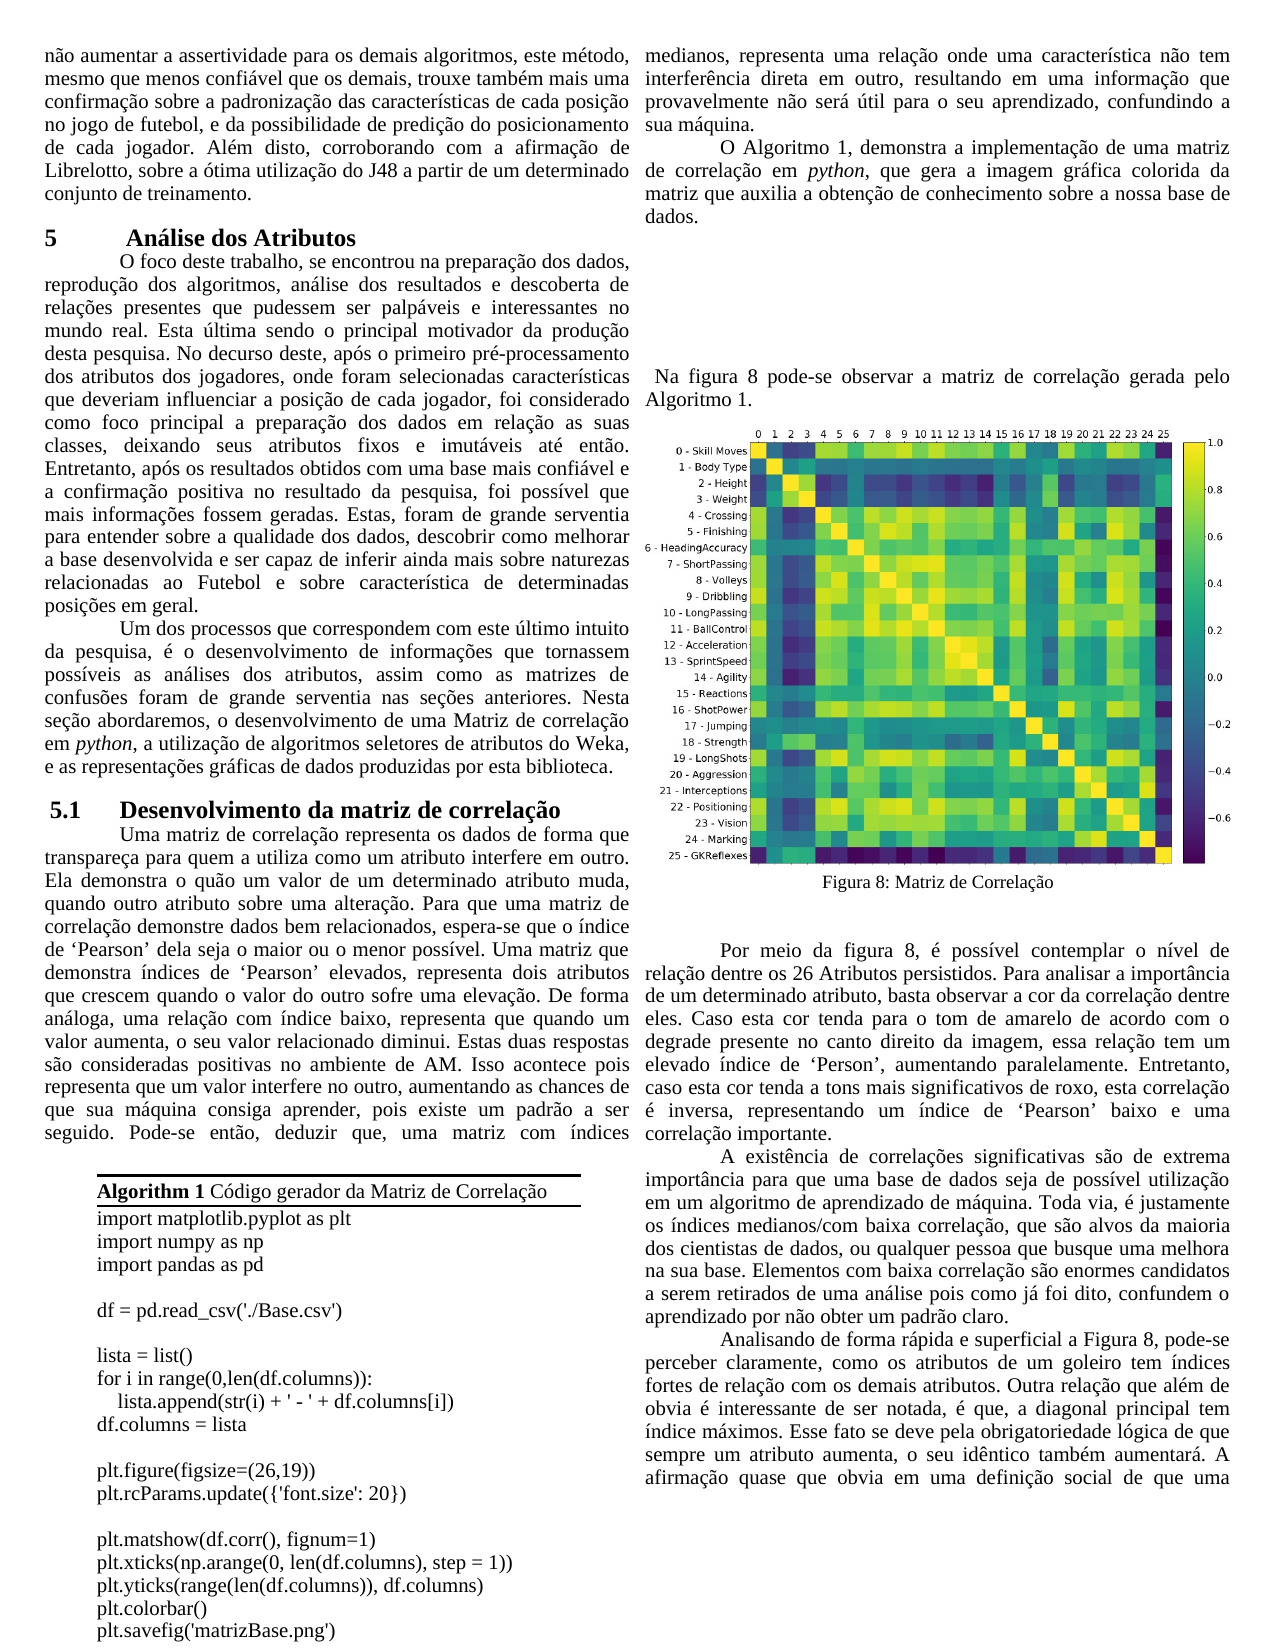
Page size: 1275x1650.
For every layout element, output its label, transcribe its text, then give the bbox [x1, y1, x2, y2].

text plt.colorbar() [97, 1597, 581, 1619]
text plt.yticks(range(len(df.columns)), df.columns) [97, 1574, 581, 1597]
text plt.figure(figsize=(26,19)) [97, 1459, 581, 1482]
text plt.matshow(df.corr(), fignum=1) [97, 1528, 581, 1551]
text Figura 8: Matriz de Correlação [645, 866, 1231, 893]
text Algorithm 1 Código gerador da Matriz de Correlação [97, 1177, 581, 1205]
text df = pd.read_csv('./Base.csv') [97, 1299, 581, 1322]
text 5.1 Desenvolvimento da matriz de correlação [44, 801, 630, 823]
text plt.xticks(np.arange(0, len(df.columns), step = 1)) [97, 1551, 581, 1574]
text lista = list() [97, 1344, 581, 1367]
text df.columns = lista [97, 1413, 581, 1436]
text O foco deste trabalho, se encontrou na preparação dos dados, reprodução dos algoritmos, análise dos resultados e descoberta de relações presentes que pudessem ser palpáveis e interessantes no mundo real. Esta última sendo o principal motivador da produção desta pesquisa. No decurso deste, após o primeiro pré-processamento dos atributos dos jogadores, onde foram selecionadas características que deveriam influenciar a posição de cada jogador, foi considerado como foco principal a preparação dos dados em relação as suas classes, deixando seus atributos fixos e imutáveis até então. Entretanto, após os resultados obtidos com uma base mais confiável e a confirmação positiva no resultado da pesquisa, foi possível que mais informações fossem geradas. Estas, foram de grande serventia para entender sobre a qualidade dos dados, descobrir como melhorar a base desenvolvida e ser capaz de inferir ainda mais sobre naturezas relacionadas ao Futebol e sobre característica de determinadas posições em geral. [44, 251, 630, 617]
picture [645, 423, 1231, 866]
text Uma matriz de correlação representa os dados de forma que transpareça para quem a utiliza como um atributo interfere em outro. Ela demonstra o quão um valor de um determinado atributo muda, quando outro atributo sobre uma alteração. Para que uma matriz de correlação demonstre dados bem relacionados, espera-se que o índice de ‘Pearson’ dela seja o maior ou o menor possível. Uma matriz que demonstra índices de ‘Pearson’ elevados, representa dois atributos que crescem quando o valor do outro sofre uma elevação. De forma análoga, uma relação com índice baixo, representa que quando um valor aumenta, o seu valor relacionado diminui. Estas duas respostas são consideradas positivas no ambiente de AM. Isso acontece pois representa que um valor interfere no outro, aumentando as chances de que sua máquina consiga aprender, pois existe um padrão a ser seguido. Pode-se então, deduzir que, uma matriz com índices [44, 823, 630, 1144]
text 5 Análise dos Atributos [44, 228, 630, 251]
text plt.savefig('matrizBase.png') [97, 1619, 581, 1642]
text O Algoritmo 1, demonstra a implementação de uma matriz de correlação em python, que gera a imagem gráfica colorida da matriz que auxilia a obtenção de conhecimento sobre a nossa base de dados. [645, 136, 1231, 228]
text import matplotlib.pyplot as plt [97, 1207, 581, 1230]
text for i in range(0,len(df.columns)): [97, 1367, 581, 1390]
text import pandas as pd [97, 1253, 581, 1276]
text não aumentar a assertividade para os demais algoritmos, este método, mesmo que menos confiável que os demais, trouxe também mais uma confirmação sobre a padronização das características de cada posição no jogo de futebol, e da possibilidade de predição do posicionamento de cada jogador. Além disto, corroborando com a afirmação de Librelotto, sobre a ótima utilização do J48 a partir de um determinado conjunto de treinamento. [44, 44, 630, 205]
text Por meio da figura 8, é possível contemplar o nível de relação dentre os 26 Atributos persistidos. Para analisar a importância de um determinado atributo, basta observar a cor da correlação dentre eles. Caso esta cor tenda para o tom de amarelo de acordo com o degrade presente no canto direito da imagem, essa relação tem um elevado índice de ‘Person’, aumentando paralelamente. Entretanto, caso esta cor tenda a tons mais significativos de roxo, esta correlação é inversa, representando um índice de ‘Pearson’ baixo e uma correlação importante. [645, 939, 1231, 1145]
text Analisando de forma rápida e superficial a Figura 8, pode-se perceber claramente, como os atributos de um goleiro tem índices fortes de relação com os demais atributos. Outra relação que além de obvia é interessante de ser notada, é que, a diagonal principal tem índice máximos. Esse fato se deve pela obrigatoriedade lógica de que sempre um atributo aumenta, o seu idêntico também aumentará. A afirmação quase que obvia em uma definição social de que uma [645, 1328, 1231, 1489]
text import numpy as np [97, 1230, 581, 1253]
text medianos, representa uma relação onde uma característica não tem interferência direta em outro, resultando em uma informação que provavelmente não será útil para o seu aprendizado, confundindo a sua máquina. [645, 44, 1231, 136]
text plt.rcParams.update({'font.size': 20}) [97, 1482, 581, 1505]
text A existência de correlações significativas são de extrema importância para que uma base de dados seja de possível utilização em um algoritmo de aprendizado de máquina. Toda via, é justamente os índices medianos/com baixa correlação, que são alvos da maioria dos cientistas de dados, ou qualquer pessoa que busque uma melhora na sua base. Elementos com baixa correlação são enormes candidatos a serem retirados de uma análise pois como já foi dito, confundem o aprendizado por não obter um padrão claro. [645, 1145, 1231, 1328]
text Um dos processos que correspondem com este último intuito da pesquisa, é o desenvolvimento de informações que tornassem possíveis as análises dos atributos, assim como as matrizes de confusões foram de grande serventia nas seções anteriores. Nesta seção abordaremos, o desenvolvimento de uma Matriz de correlação em python, a utilização de algoritmos seletores de atributos do Weka, e as representações gráficas de dados produzidas por esta biblioteca. [44, 617, 630, 778]
text lista.append(str(i) + ' - ' + df.columns[i]) [97, 1390, 581, 1413]
text Na figura 8 pode-se observar a matriz de correlação gerada pelo Algoritmo 1. [645, 365, 1231, 411]
